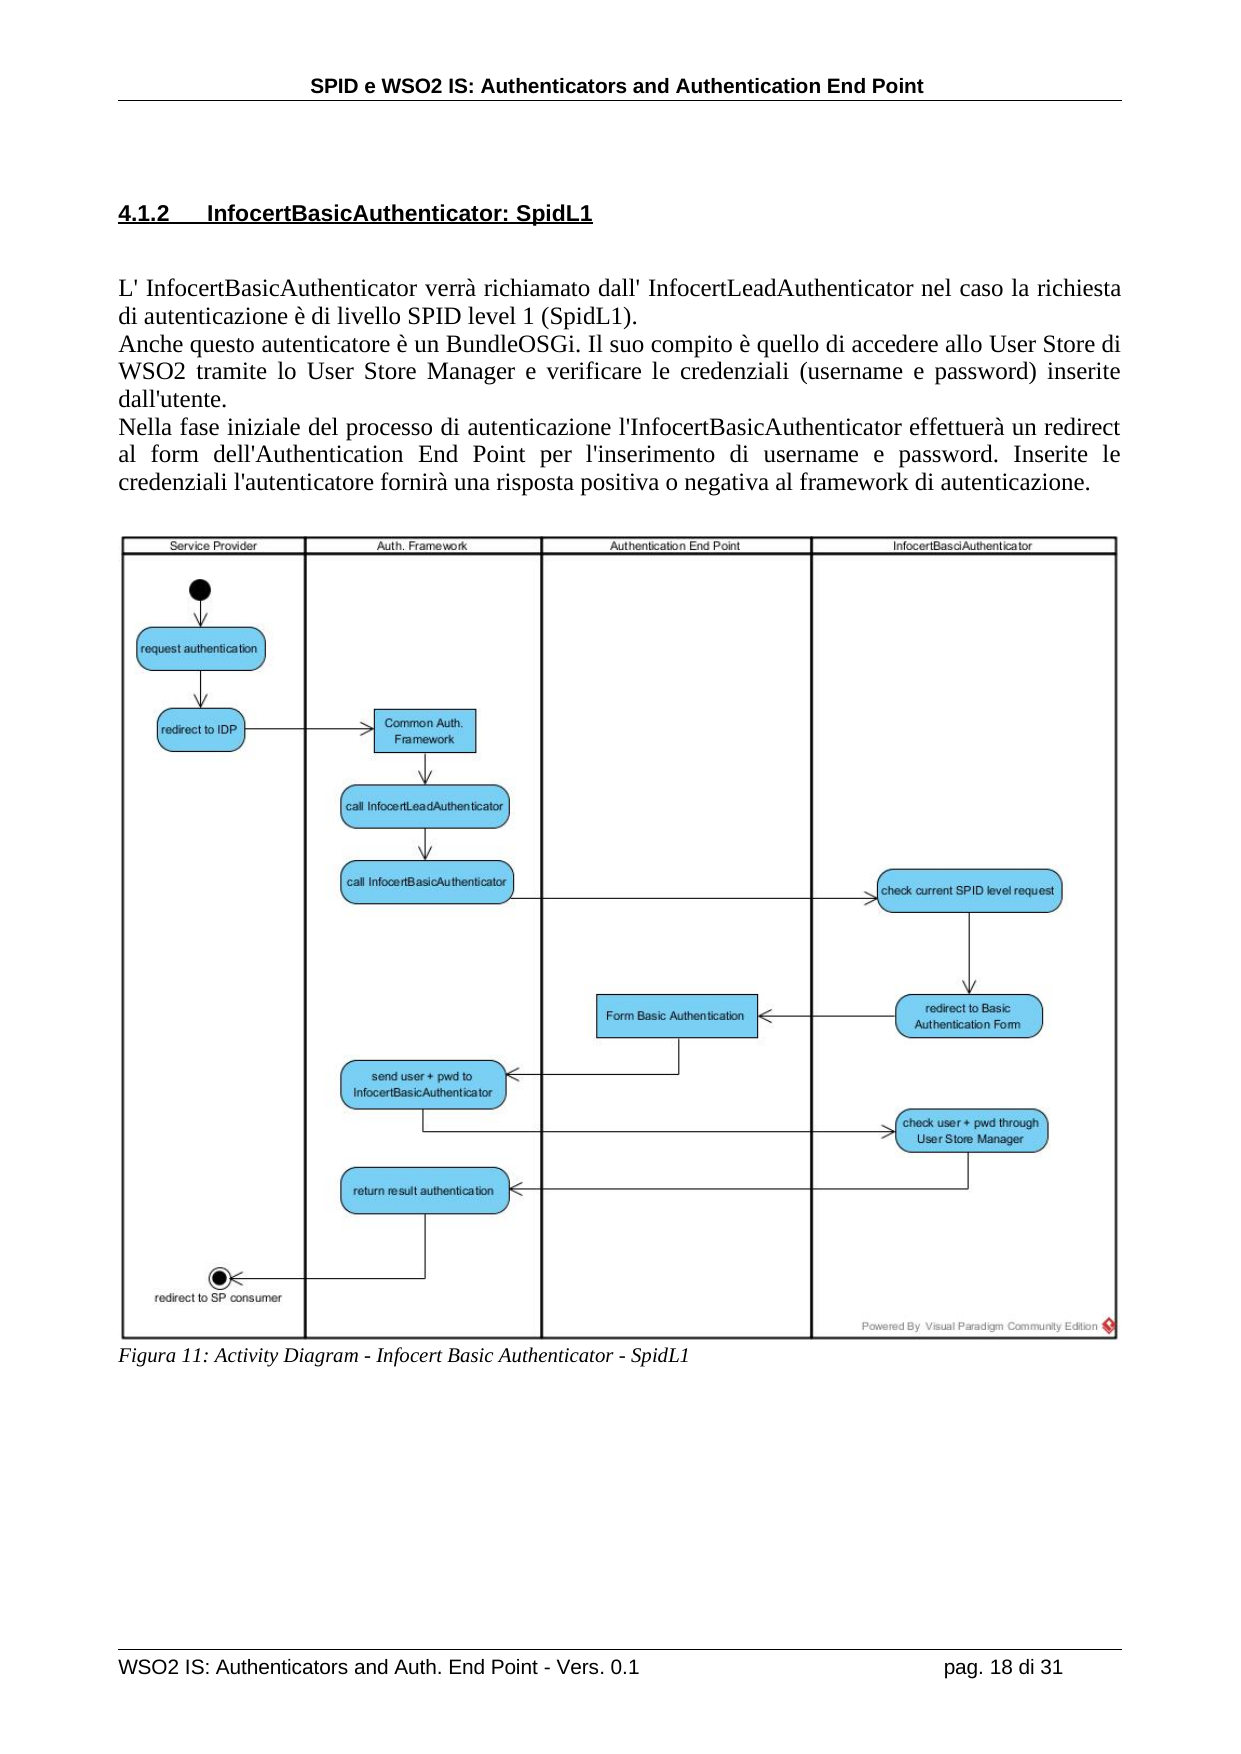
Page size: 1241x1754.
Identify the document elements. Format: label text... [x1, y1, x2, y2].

text L' InfocertBasicAuthenticator verrà richiamato dall' InfocertLeadAuthenticator nel caso la richiesta di autenticazione è di livello SPID level 1 (SpidL1). [118, 274, 1122, 330]
picture [118, 536, 1122, 1344]
text Anche questo autenticatore è un BundleOSGi. Il suo compito è quello di accedere allo User Store di WSO2 tramite lo User Store Manager e verificare le credenziali (username e password) inserite dall'utente. [118, 330, 1122, 413]
subtitle InfocertBasicAuthenticator: SpidL1 [118, 200, 1122, 226]
text Nella fase iniziale del processo di autenticazione l'InfocertBasicAuthenticator effettuerà un redirect al form dell'Authentication End Point per l'inserimento di username e password. Inserite le credenziali l'autenticatore fornirà una risposta positiva o negativa al framework di autenticazione. [118, 413, 1122, 496]
text Figura 11: Activity Diagram - Infocert Basic Authenticator - SpidL1 [118, 1344, 1122, 1367]
